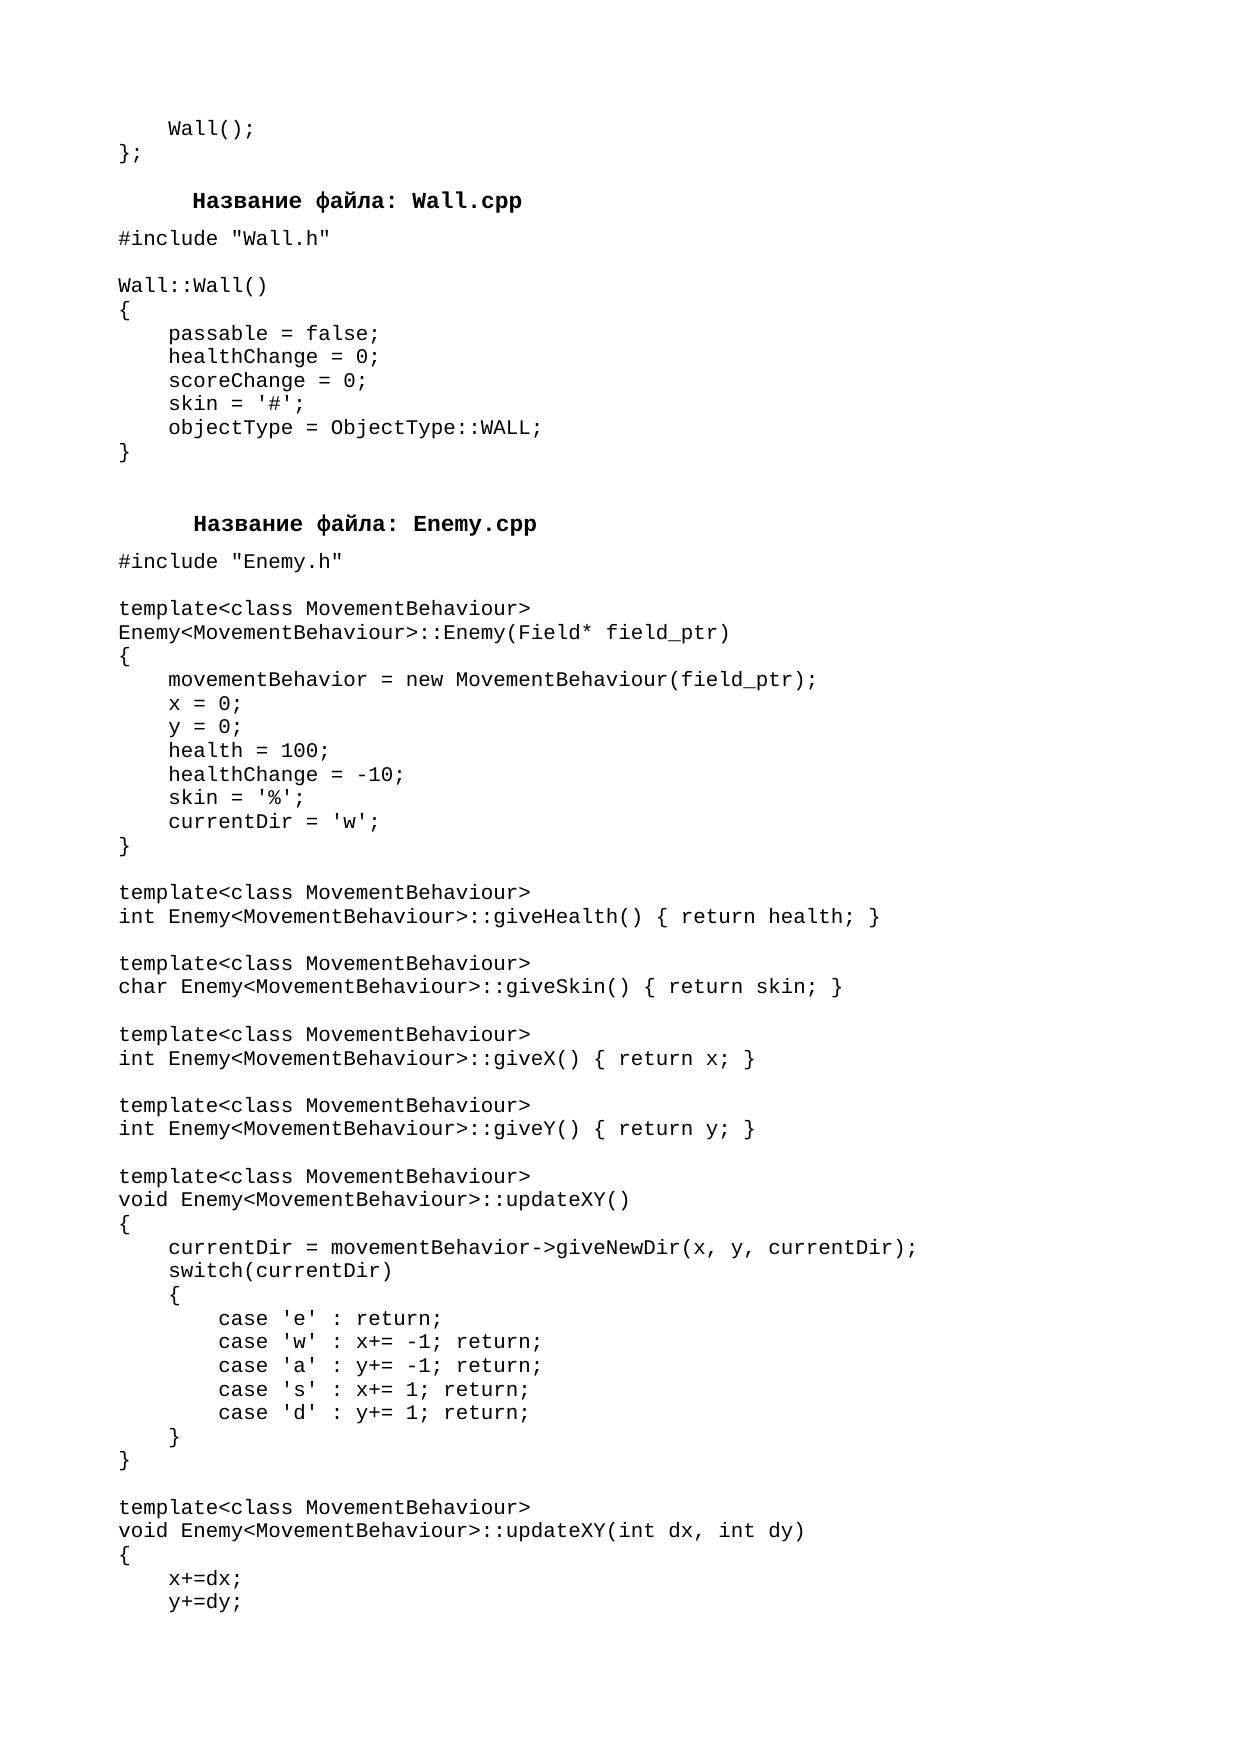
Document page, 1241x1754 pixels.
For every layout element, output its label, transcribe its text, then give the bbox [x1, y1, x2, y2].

text Wall::Wall() [118, 275, 1122, 299]
text passable = false; [118, 322, 1122, 346]
text movementBehavior = new MovementBehaviour(field_ptr); [118, 669, 1122, 693]
text { [118, 1544, 1122, 1568]
text template<class MovementBehaviour> [118, 882, 1122, 906]
text y = 0; [118, 716, 1122, 740]
text currentDir = movementBehavior->giveNewDir(x, y, currentDir); [118, 1237, 1122, 1260]
text int Enemy<MovementBehaviour>::giveHealth() { return health; } [118, 906, 1122, 929]
text { [118, 646, 1122, 669]
text skin = '#'; [118, 393, 1122, 417]
text { [118, 1213, 1122, 1237]
text } [118, 835, 1122, 858]
text skin = '%'; [118, 787, 1122, 811]
text } [118, 441, 1122, 464]
text case 's' : x+= 1; return; [118, 1378, 1122, 1402]
text objectType = ObjectType::WALL; [118, 417, 1122, 441]
text case 'w' : x+= -1; return; [118, 1331, 1122, 1355]
text { [118, 299, 1122, 322]
text template<class MovementBehaviour> [118, 1095, 1122, 1118]
text int Enemy<MovementBehaviour>::giveY() { return y; } [118, 1118, 1122, 1142]
text void Enemy<MovementBehaviour>::updateXY() [118, 1189, 1122, 1213]
text x = 0; [118, 693, 1122, 716]
text Wall(); [118, 118, 1122, 142]
text }; [118, 142, 1122, 165]
text switch(currentDir) [118, 1260, 1122, 1284]
text } [118, 1426, 1122, 1449]
text #include "Enemy.h" [118, 551, 1122, 574]
text template<class MovementBehaviour> [118, 1166, 1122, 1189]
text template<class MovementBehaviour> [118, 1024, 1122, 1047]
text } [118, 1449, 1122, 1473]
text healthChange = 0; [118, 346, 1122, 370]
text health = 100; [118, 740, 1122, 764]
text int Enemy<MovementBehaviour>::giveX() { return x; } [118, 1047, 1122, 1071]
text template<class MovementBehaviour> [118, 598, 1122, 622]
text Название файла: Enemy.cpp [118, 512, 1122, 538]
text char Enemy<MovementBehaviour>::giveSkin() { return skin; } [118, 977, 1122, 1000]
text { [118, 1284, 1122, 1308]
text currentDir = 'w'; [118, 811, 1122, 835]
text Название файла: Wall.cpp [118, 189, 1122, 215]
text healthChange = -10; [118, 764, 1122, 787]
text case 'd' : y+= 1; return; [118, 1402, 1122, 1426]
text #include "Wall.h" [118, 228, 1122, 252]
text y+=dy; [118, 1591, 1122, 1615]
text case 'e' : return; [118, 1308, 1122, 1331]
text Enemy<MovementBehaviour>::Enemy(Field* field_ptr) [118, 622, 1122, 646]
text scoreChange = 0; [118, 370, 1122, 393]
text template<class MovementBehaviour> [118, 953, 1122, 977]
text x+=dx; [118, 1568, 1122, 1591]
text case 'a' : y+= -1; return; [118, 1355, 1122, 1378]
text template<class MovementBehaviour> [118, 1497, 1122, 1520]
text void Enemy<MovementBehaviour>::updateXY(int dx, int dy) [118, 1520, 1122, 1544]
